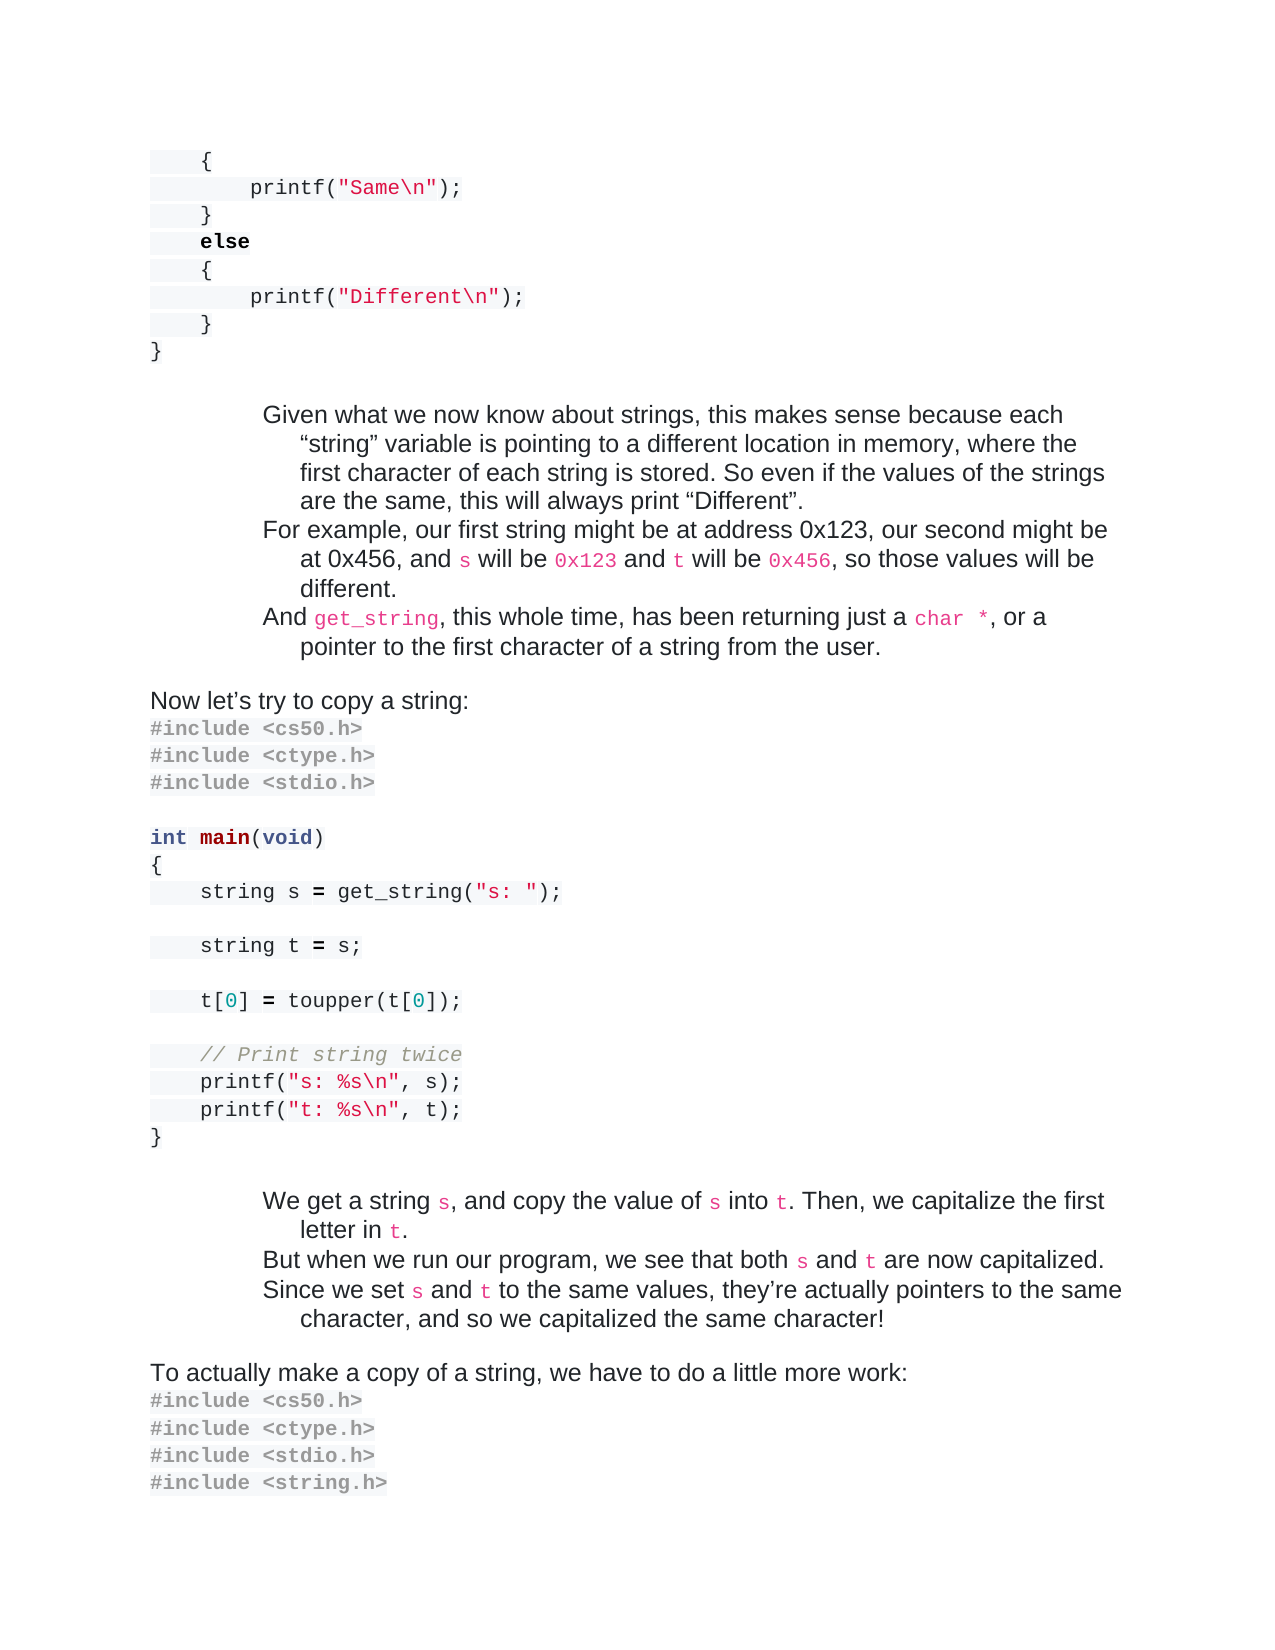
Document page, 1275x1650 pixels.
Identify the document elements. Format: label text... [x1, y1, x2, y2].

text printf("t: %s\n", t); [150, 1099, 1125, 1122]
text #include <ctype.h> [150, 1418, 1125, 1441]
list And get_string, this whole time, has been returning just a char *, or a pointer to the first character of a string from the user. [262, 602, 1125, 661]
text int main(void) [150, 827, 1125, 850]
text string t = s; [150, 936, 1125, 959]
text To actually make a copy of a string, we have to do a little more work: #include <cs50.h> [150, 1358, 1125, 1414]
text { [150, 150, 1125, 174]
text } [150, 313, 1125, 337]
text } [150, 1126, 1125, 1149]
text printf("Same\n"); [150, 177, 1125, 201]
text #include <ctype.h> [150, 745, 1125, 769]
text printf("s: %s\n", s); [150, 1071, 1125, 1095]
list Since we set s and t to the same values, they’re actually pointers to the same character, and so we capitalized the same character! [262, 1275, 1125, 1333]
list Given what we now know about strings, this makes sense because each “string” variable is pointing to a different location in memory, where the first character of each string is stored. So even if the values of the strings are the same, this will always print “Different”. [262, 400, 1125, 515]
text #include <string.h> [150, 1472, 1125, 1496]
text { [150, 259, 1125, 282]
list For example, our first string might be at address 0x123, our second might be at 0x456, and s will be 0x123 and t will be 0x456, so those values will be different. [262, 515, 1125, 602]
text // Print string twice [150, 1044, 1125, 1068]
text #include <stdio.h> [150, 1445, 1125, 1468]
text else [150, 232, 1125, 255]
text #include <stdio.h> [150, 772, 1125, 796]
text } [150, 204, 1125, 228]
text t[0] = toupper(t[0]); [150, 990, 1125, 1013]
text { [150, 854, 1125, 878]
text printf("Different\n"); [150, 286, 1125, 309]
text Now let’s try to copy a string: #include <cs50.h> [150, 686, 1125, 742]
text } [150, 340, 1125, 364]
text string s = get_string("s: "); [150, 881, 1125, 905]
list We get a string s, and copy the value of s into t. Then, we capitalize the first letter in t. [262, 1186, 1125, 1245]
list But when we run our program, we see that both s and t are now capitalized. [262, 1245, 1125, 1275]
